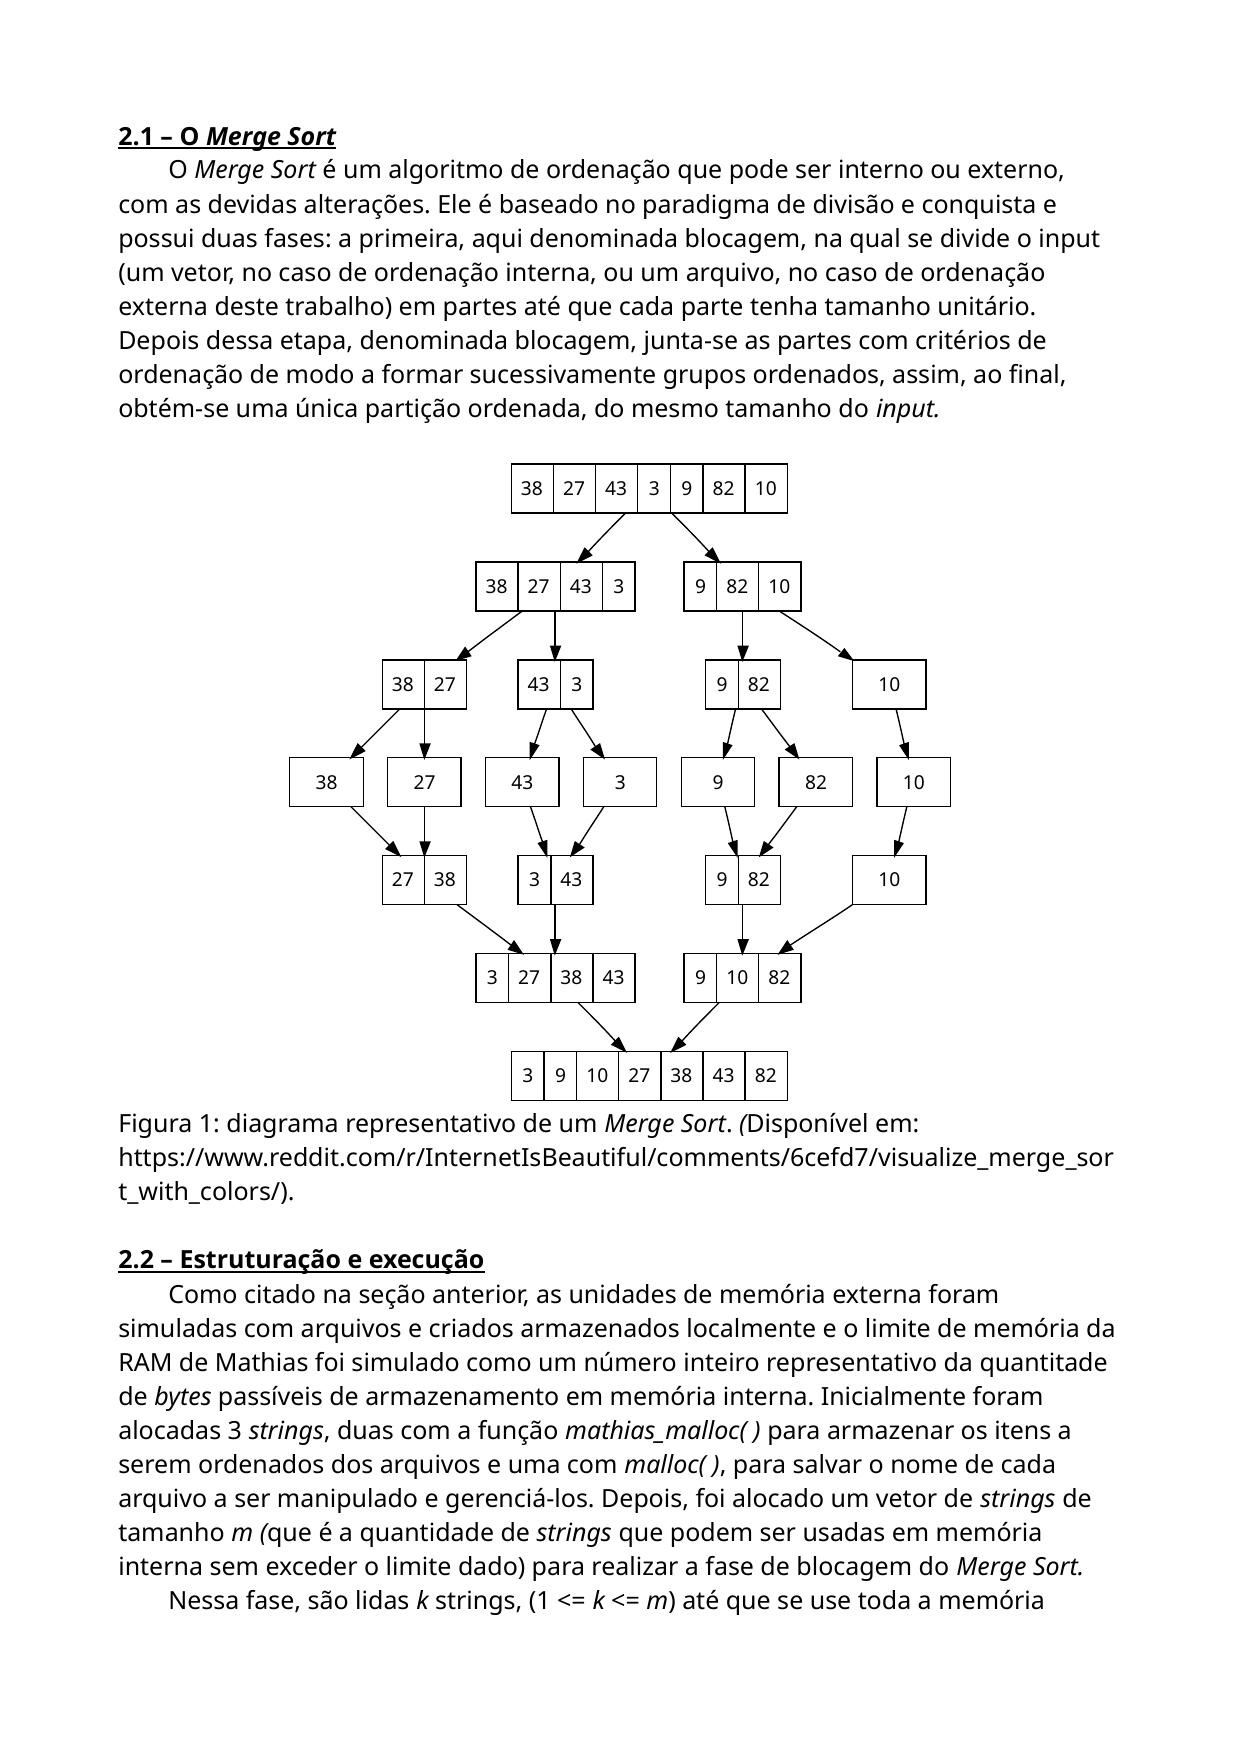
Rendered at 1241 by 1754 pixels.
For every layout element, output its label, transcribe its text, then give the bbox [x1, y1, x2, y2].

text O Merge Sort é um algoritmo de ordenação que pode ser interno ou externo, com as devidas alterações. Ele é baseado no paradigma de divisão e conquista e possui duas fases: a primeira, aqui denominada blocagem, na qual se divide o input (um vetor, no caso de ordenação interna, ou um arquivo, no caso de ordenação externa deste trabalho) em partes até que cada parte tenha tamanho unitário. Depois dessa etapa, denominada blocagem, junta-se as partes com critérios de ordenação de modo a formar sucessivamente grupos ordenados, assim, ao final, obtém-se uma única partição ordenada, do mesmo tamanho do input. [118, 152, 1122, 425]
text 2.1 – O Merge Sort [118, 118, 1122, 152]
text 2.2 – Estruturação e execução [118, 1242, 1122, 1276]
text Como citado na seção anterior, as unidades de memória externa foram simuladas com arquivos e criados armazenados localmente e o limite de memória da RAM de Mathias foi simulado como um número inteiro representativo da quantitade de bytes passíveis de armazenamento em memória interna. Inicialmente foram alocadas 3 strings, duas com a função mathias_malloc( ) para armazenar os itens a serem ordenados dos arquivos e uma com malloc( ), para salvar o nome de cada arquivo a ser manipulado e gerenciá-los. Depois, foi alocado um vetor de strings de tamanho m (que é a quantidade de strings que podem ser usadas em memória interna sem exceder o limite dado) para realizar a fase de blocagem do Merge Sort. Nessa fase, são lidas k strings, (1 <= k <= m) até que se use toda a memória [118, 1276, 1122, 1617]
text Figura 1: diagrama representativo de um Merge Sort. (Disponível em: https://www.reddit.com/r/InternetIsBeautiful/comments/6cefd7/visualize_merge_sort_with_colors/). [118, 1106, 1122, 1208]
